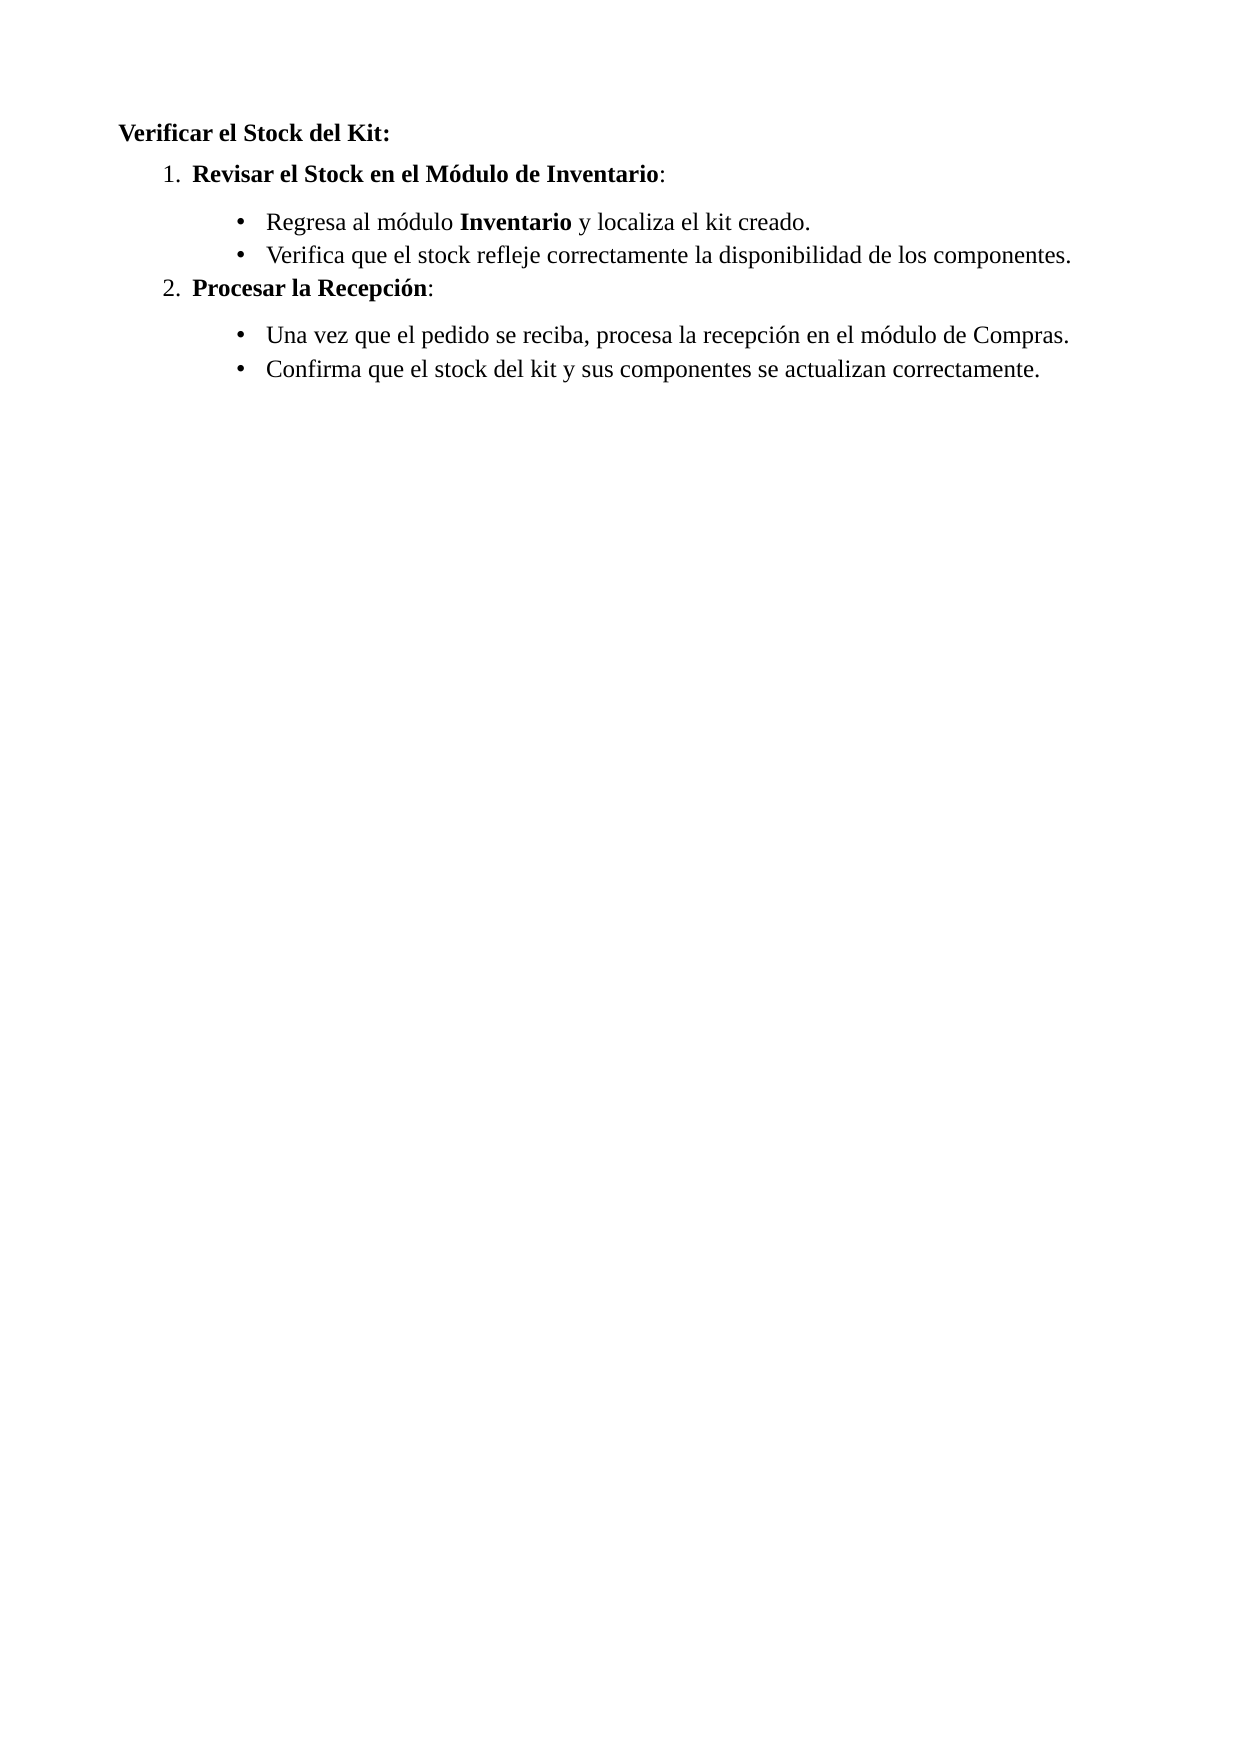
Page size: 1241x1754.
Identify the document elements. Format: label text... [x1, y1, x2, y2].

list Verifica que el stock refleje correctamente la disponibilidad de los componentes. [236, 240, 1122, 269]
list Procesar la Recepción: [162, 273, 1122, 302]
list Revisar el Stock en el Módulo de Inventario: [162, 159, 1122, 188]
list Una vez que el pedido se reciba, procesa la recepción en el módulo de Compras. [236, 321, 1122, 349]
list Confirma que el stock del kit y sus componentes se actualizan correctamente. [236, 354, 1122, 382]
list Regresa al módulo Inventario y localiza el kit creado. [236, 207, 1122, 236]
subtitle Verificar el Stock del Kit: [118, 118, 1122, 147]
